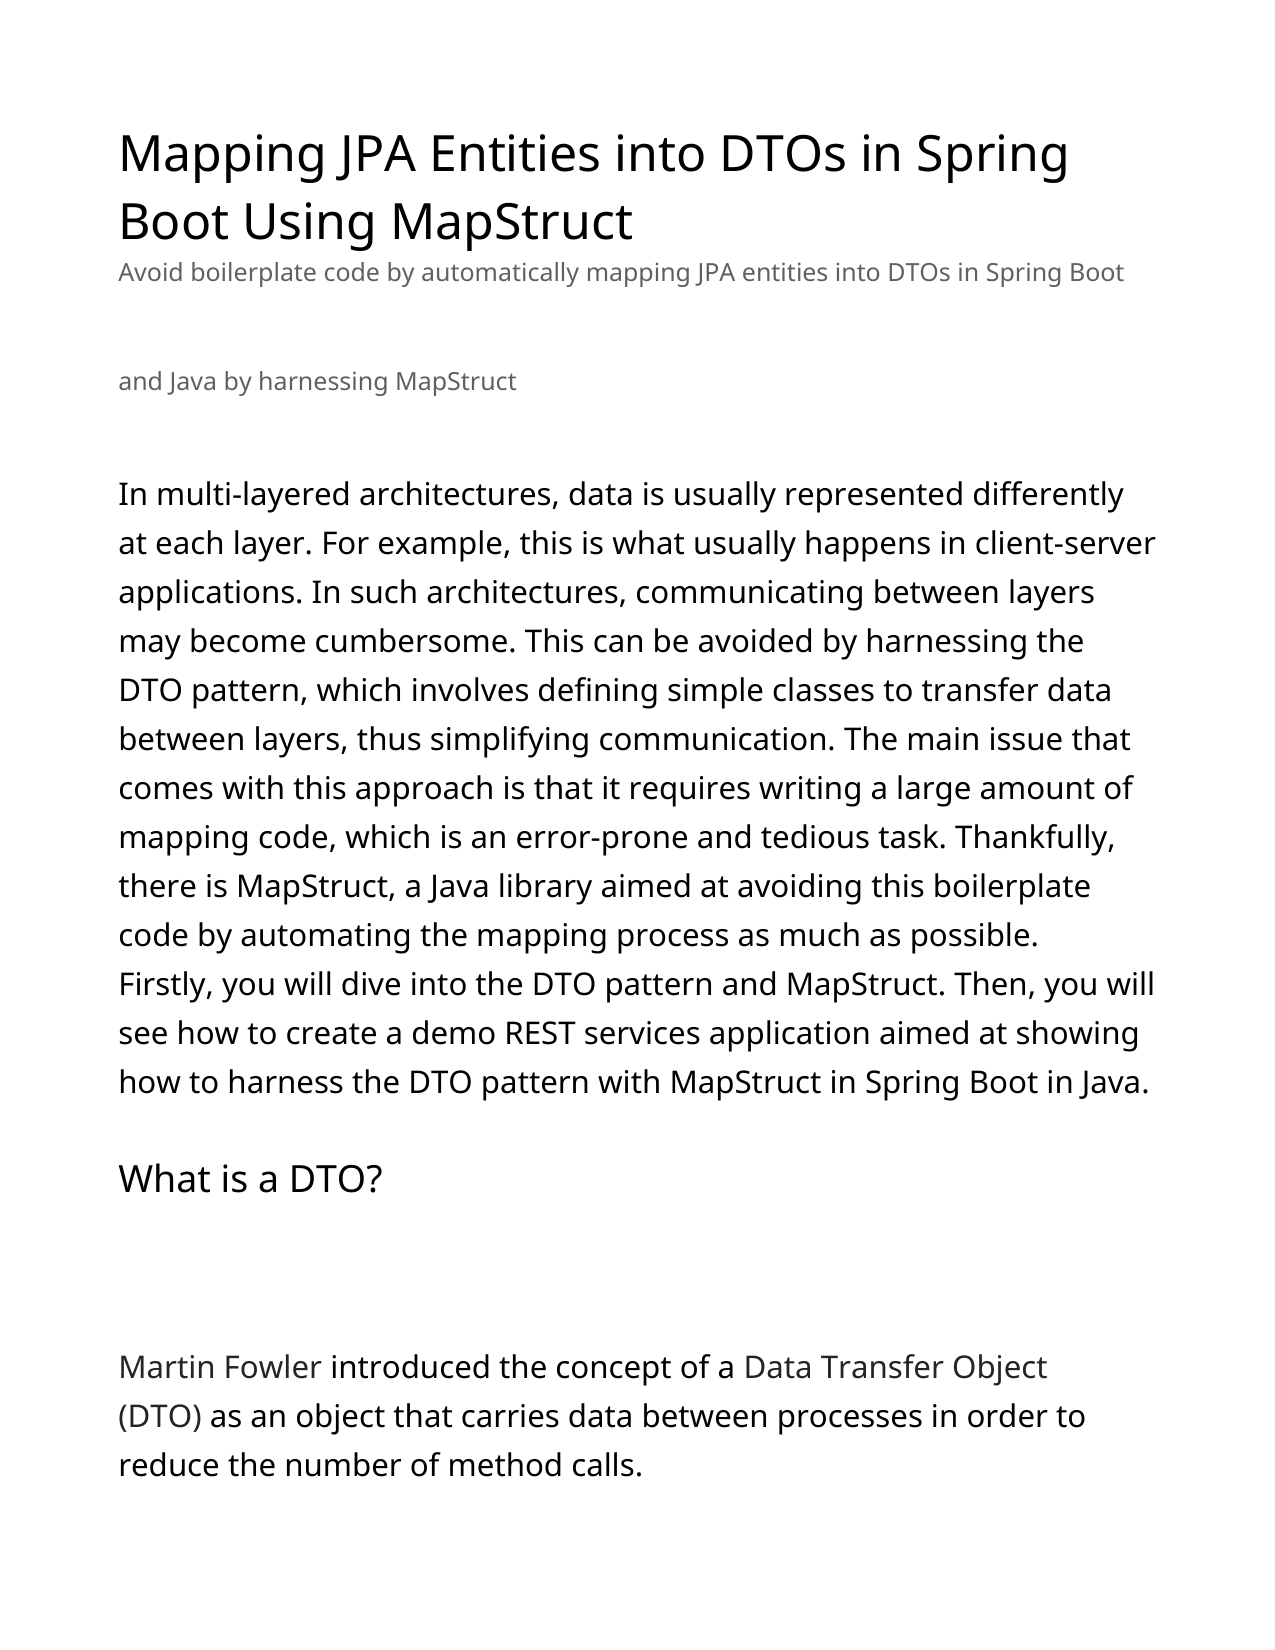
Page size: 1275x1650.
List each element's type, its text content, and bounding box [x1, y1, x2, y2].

text Avoid boilerplate code by automatically mapping JPA entities into DTOs in Spring Boot and Java by harnessing MapStruct [118, 254, 1157, 397]
text In multi-layered architectures, data is usually represented differently at each layer. For example, this is what usually happens in client-server applications. In such architectures, communicating between layers may become cumbersome. This can be avoided by harnessing the DTO pattern, which involves defining simple classes to transfer data between layers, thus simplifying communication. The main issue that comes with this approach is that it requires writing a large amount of mapping code, which is an error-prone and tedious task. Thankfully, there is MapStruct, a Java library aimed at avoiding this boilerplate code by automating the mapping process as much as possible. [118, 472, 1157, 956]
text Firstly, you will dive into the DTO pattern and MapStruct. Then, you will see how to create a demo REST services application aimed at showing how to harness the DTO pattern with MapStruct in Spring Boot in Java. [118, 962, 1157, 1102]
subtitle Mapping JPA Entities into DTOs in Spring Boot Using MapStruct [118, 118, 1157, 254]
text Martin Fowler introduced the concept of a Data Transfer Object (DTO) as an object that carries data between processes in order to reduce the number of method calls. [118, 1345, 1157, 1486]
subtitle What is a DTO? [118, 1152, 1157, 1203]
